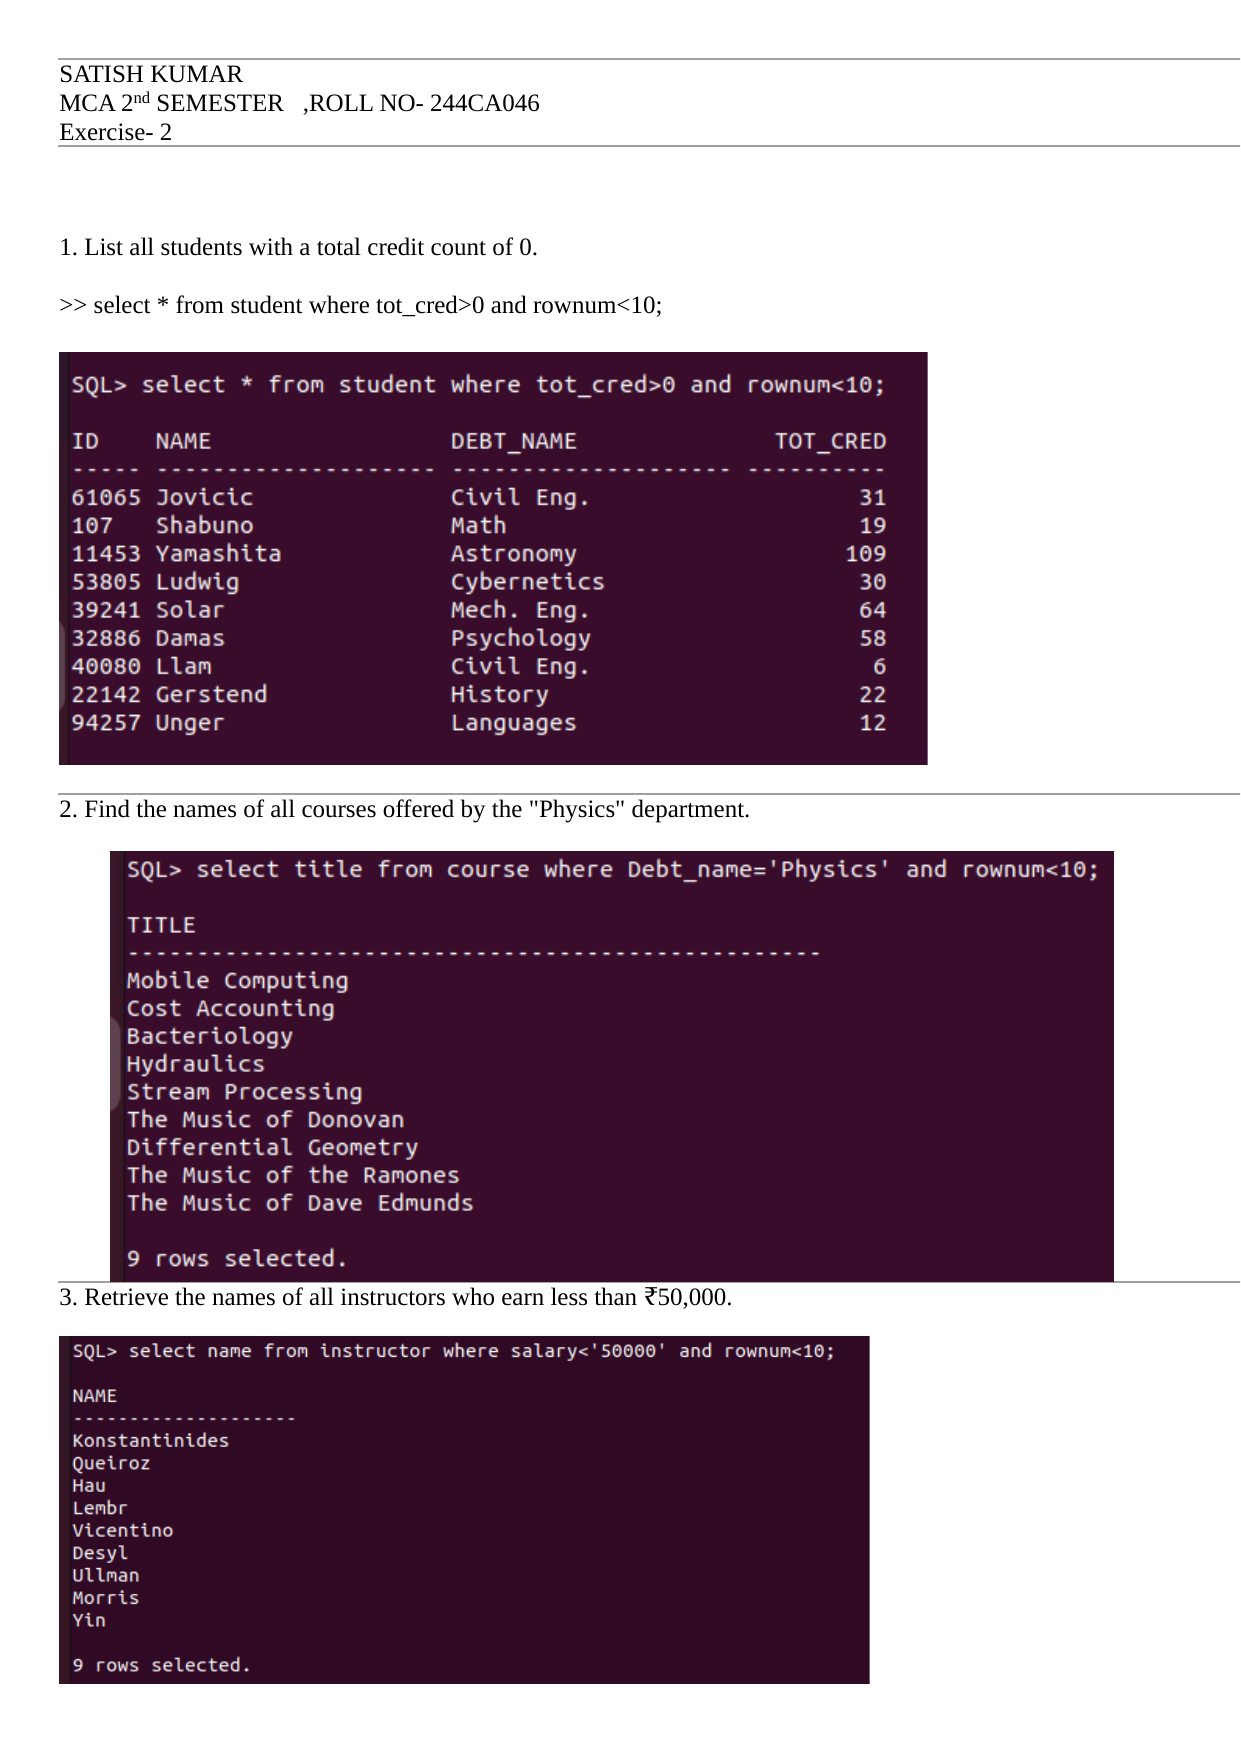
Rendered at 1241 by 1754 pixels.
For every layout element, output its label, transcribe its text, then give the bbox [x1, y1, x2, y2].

text SATISH KUMAR MCA 2nd SEMESTER ,ROLL NO- 244CA046 [59, 60, 1165, 117]
text 1. List all students with a total credit count of 0. [59, 232, 1165, 261]
text 3. Retrieve the names of all instructors who earn less than ₹50,000. [59, 1283, 1165, 1311]
text 2. Find the names of all courses offered by the "Physics" department. [59, 795, 1165, 822]
text >> select * from student where tot_cred>0 and rownum<10; [59, 290, 1165, 318]
text Exercise- 2 [59, 117, 1165, 145]
